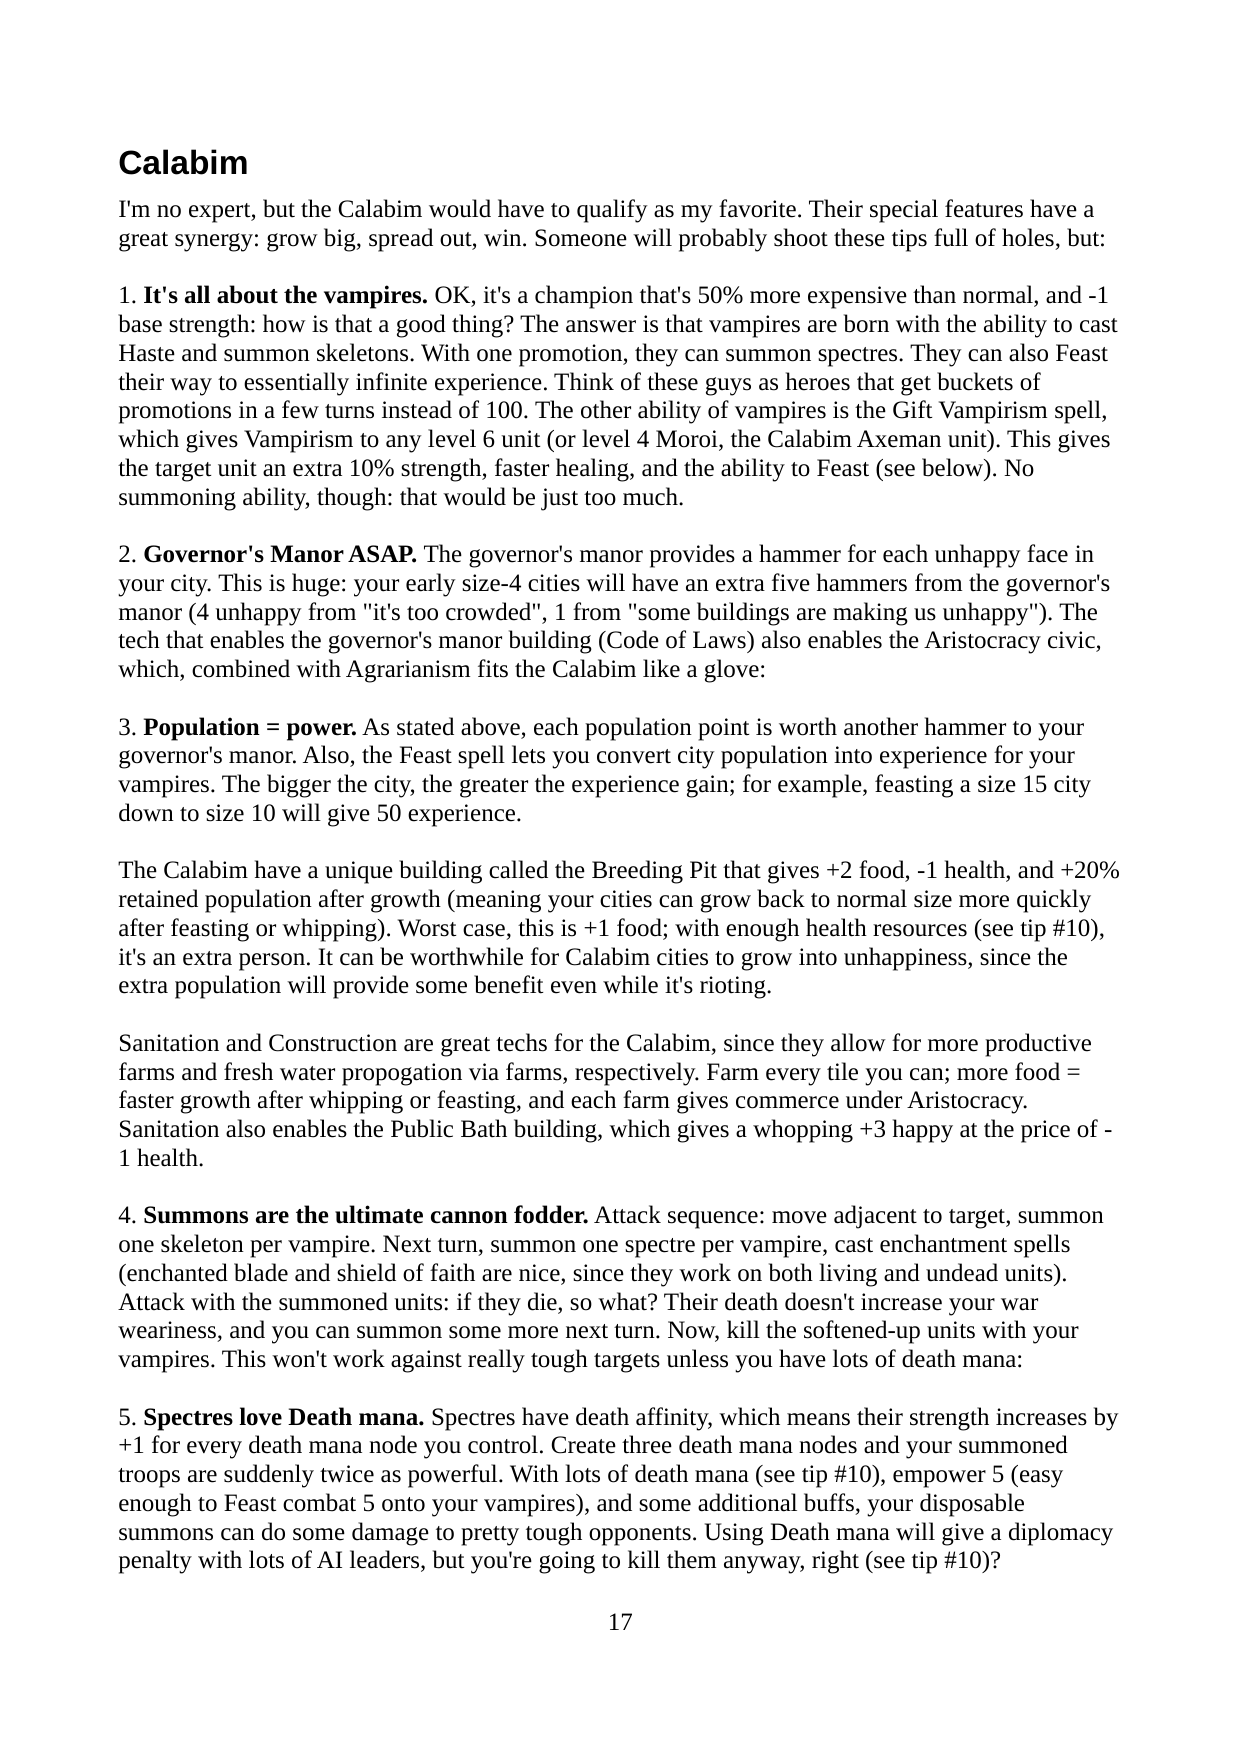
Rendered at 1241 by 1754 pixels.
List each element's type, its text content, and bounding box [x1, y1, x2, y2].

text I'm no expert, but the Calabim would have to qualify as my favorite. Their special features have a great synergy: grow big, spread out, win. Someone will probably shoot these tips full of holes, but: [118, 194, 1122, 252]
text 1. It's all about the vampires. OK, it's a champion that's 50% more expensive than normal, and -1 base strength: how is that a good thing? The answer is that vampires are born with the ability to cast Haste and summon skeletons. With one promotion, they can summon spectres. They can also Feast their way to essentially infinite experience. Think of these guys as heroes that get buckets of promotions in a few turns instead of 100. The other ability of vampires is the Gift Vampirism spell, which gives Vampirism to any level 6 unit (or level 4 Moroi, the Calabim Axeman unit). This gives the target unit an extra 10% strength, faster healing, and the ability to Feast (see below). No summoning ability, though: that would be just too much. 2. Governor's Manor ASAP. The governor's manor provides a hammer for each unhappy face in your city. This is huge: your early size-4 cities will have an extra five hammers from the governor's manor (4 unhappy from "it's too crowded", 1 from "some buildings are making us unhappy"). The tech that enables the governor's manor building (Code of Laws) also enables the Aristocracy civic, which, combined with Agrarianism fits the Calabim like a glove: 3. Population = power. As stated above, each population point is worth another hammer to your governor's manor. Also, the Feast spell lets you convert city population into experience for your vampires. The bigger the city, the greater the experience gain; for example, feasting a size 15 city down to size 10 will give 50 experience. The Calabim have a unique building called the Breeding Pit that gives +2 food, -1 health, and +20% retained population after growth (meaning your cities can grow back to normal size more quickly after feasting or whipping). Worst case, this is +1 food; with enough health resources (see tip #10), it's an extra person. It can be worthwhile for Calabim cities to grow into unhappiness, since the extra population will provide some benefit even while it's rioting. Sanitation and Construction are great techs for the Calabim, since they allow for more productive farms and fresh water propogation via farms, respectively. Farm every tile you can; more food = faster growth after whipping or feasting, and each farm gives commerce under Aristocracy. Sanitation also enables the Public Bath building, which gives a whopping +3 happy at the price of -1 health. 4. Summons are the ultimate cannon fodder. Attack sequence: move adjacent to target, summon one skeleton per vampire. Next turn, summon one spectre per vampire, cast enchantment spells (enchanted blade and shield of faith are nice, since they work on both living and undead units). Attack with the summoned units: if they die, so what? Their death doesn't increase your war weariness, and you can summon some more next turn. Now, kill the softened-up units with your vampires. This won't work against really tough targets unless you have lots of death mana: 5. Spectres love Death mana. Spectres have death affinity, which means their strength increases by +1 for every death mana node you control. Create three death mana nodes and your summoned troops are suddenly twice as powerful. With lots of death mana (see tip #10), empower 5 (easy enough to Feast combat 5 onto your vampires), and some additional buffs, your disposable summons can do some damage to pretty tough opponents. Using Death mana will give a diplomacy penalty with lots of AI leaders, but you're going to kill them anyway, right (see tip #10)? [118, 252, 1122, 1574]
subtitle Calabim [118, 143, 1122, 182]
